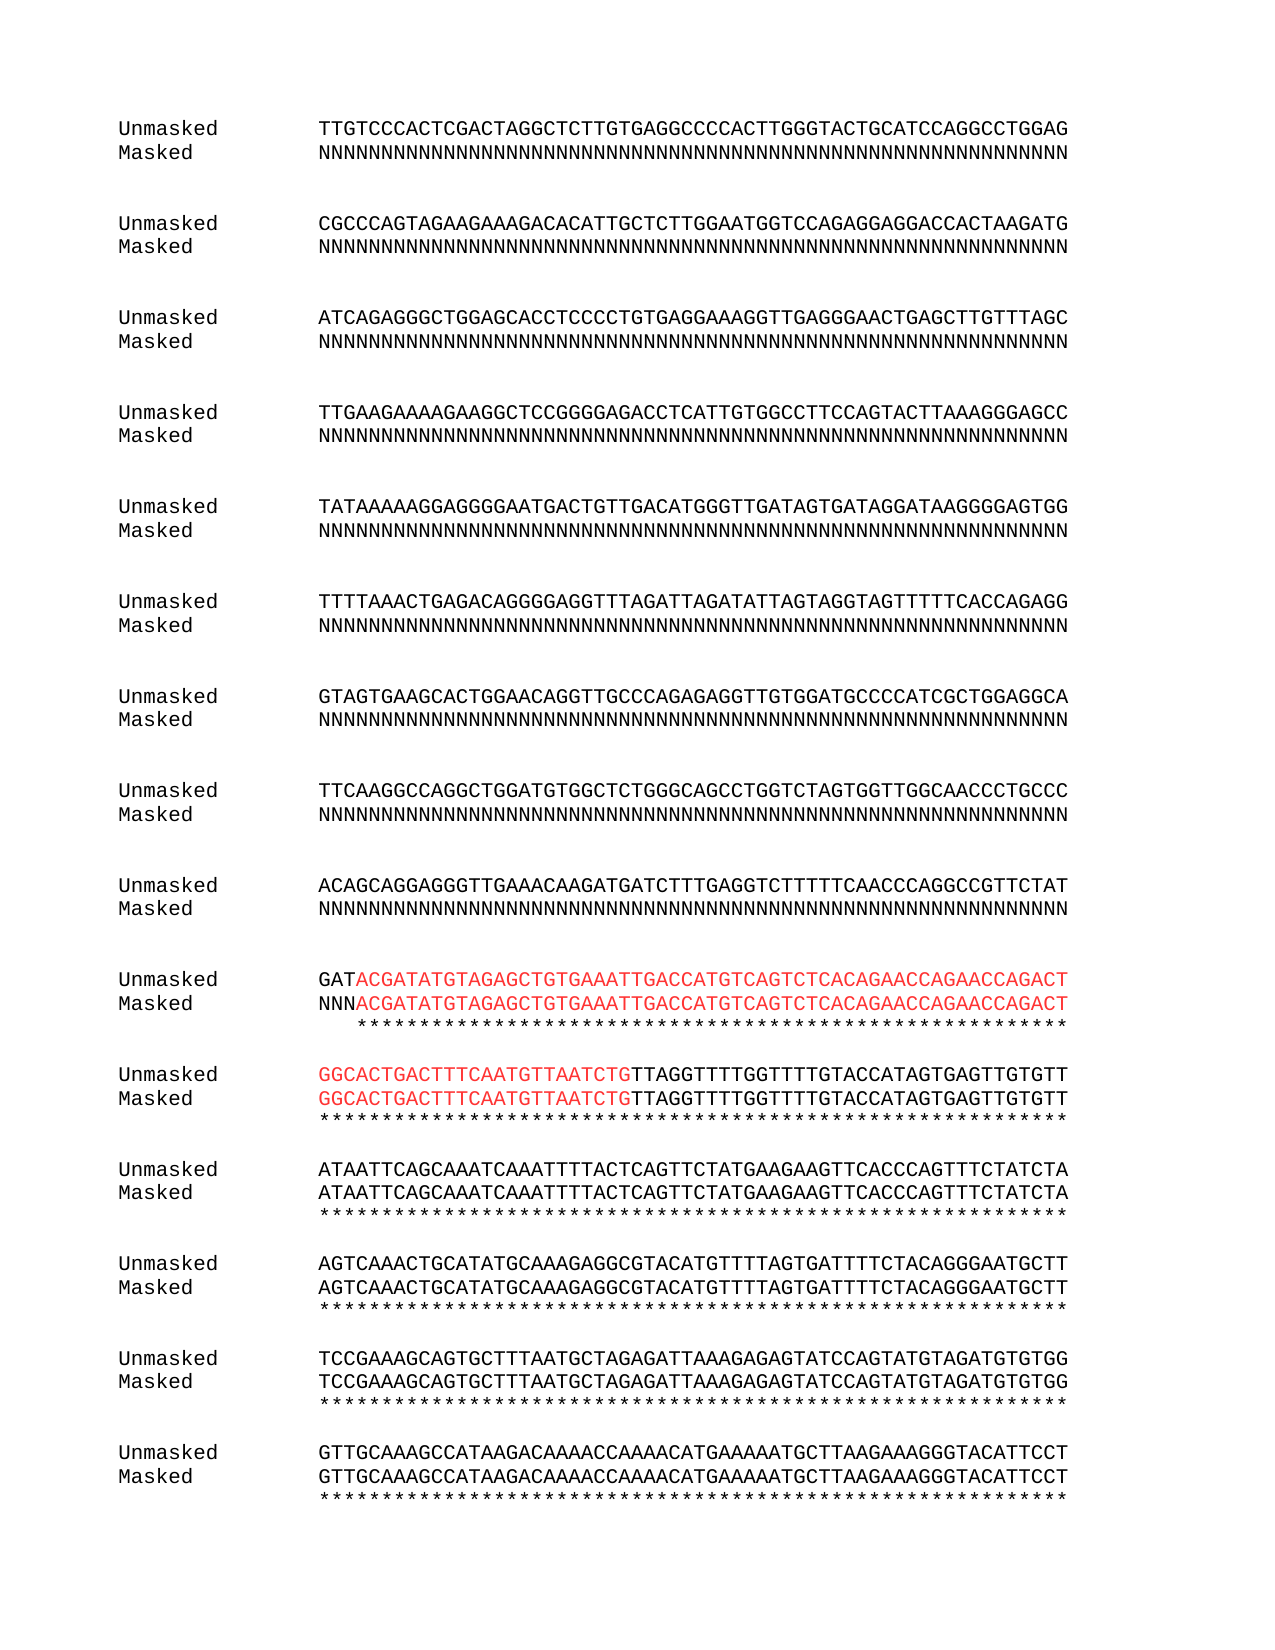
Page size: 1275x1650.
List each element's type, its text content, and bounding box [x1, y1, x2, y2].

text Unmasked GTTGCAAAGCCATAAGACAAAACCAAAACATGAAAAATGCTTAAGAAAGGGTACATTCCT [118, 1442, 1157, 1466]
text Unmasked GTAGTGAAGCACTGGAACAGGTTGCCCAGAGAGGTTGTGGATGCCCCATCGCTGGAGGCA [118, 686, 1157, 709]
text Masked NNNNNNNNNNNNNNNNNNNNNNNNNNNNNNNNNNNNNNNNNNNNNNNNNNNNNNNNNNNN [118, 709, 1157, 733]
text ************************************************************ [118, 1395, 1157, 1419]
text ************************************************************ [118, 1489, 1157, 1513]
text ************************************************************ [118, 1111, 1157, 1135]
text Masked GGCACTGACTTTCAATGTTAATCTGTTAGGTTTTGGTTTTGTACCATAGTGAGTTGTGTT [118, 1088, 1157, 1111]
text Unmasked TTGAAGAAAAGAAGGCTCCGGGGAGACCTCATTGTGGCCTTCCAGTACTTAAAGGGAGCC [118, 402, 1157, 426]
text Unmasked GGCACTGACTTTCAATGTTAATCTGTTAGGTTTTGGTTTTGTACCATAGTGAGTTGTGTT [118, 1064, 1157, 1088]
text Masked NNNNNNNNNNNNNNNNNNNNNNNNNNNNNNNNNNNNNNNNNNNNNNNNNNNNNNNNNNNN [118, 520, 1157, 544]
text Masked AGTCAAACTGCATATGCAAAGAGGCGTACATGTTTTAGTGATTTTCTACAGGGAATGCTT [118, 1277, 1157, 1300]
text ************************************************************ [118, 1300, 1157, 1324]
text Unmasked ATCAGAGGGCTGGAGCACCTCCCCTGTGAGGAAAGGTTGAGGGAACTGAGCTTGTTTAGC [118, 307, 1157, 331]
text Unmasked TTGTCCCACTCGACTAGGCTCTTGTGAGGCCCCACTTGGGTACTGCATCCAGGCCTGGAG [118, 118, 1157, 142]
text Masked NNNNNNNNNNNNNNNNNNNNNNNNNNNNNNNNNNNNNNNNNNNNNNNNNNNNNNNNNNNN [118, 804, 1157, 827]
text Masked GTTGCAAAGCCATAAGACAAAACCAAAACATGAAAAATGCTTAAGAAAGGGTACATTCCT [118, 1466, 1157, 1489]
text Masked NNNNNNNNNNNNNNNNNNNNNNNNNNNNNNNNNNNNNNNNNNNNNNNNNNNNNNNNNNNN [118, 236, 1157, 260]
text Masked NNNNNNNNNNNNNNNNNNNNNNNNNNNNNNNNNNNNNNNNNNNNNNNNNNNNNNNNNNNN [118, 426, 1157, 449]
text ********************************************************* [118, 1017, 1157, 1040]
text Unmasked GATACGATATGTAGAGCTGTGAAATTGACCATGTCAGTCTCACAGAACCAGAACCAGACT [118, 969, 1157, 993]
text Unmasked TCCGAAAGCAGTGCTTTAATGCTAGAGATTAAAGAGAGTATCCAGTATGTAGATGTGTGG [118, 1348, 1157, 1371]
text Unmasked TATAAAAAGGAGGGGAATGACTGTTGACATGGGTTGATAGTGATAGGATAAGGGGAGTGG [118, 496, 1157, 520]
text ************************************************************ [118, 1206, 1157, 1229]
text Masked NNNACGATATGTAGAGCTGTGAAATTGACCATGTCAGTCTCACAGAACCAGAACCAGACT [118, 993, 1157, 1017]
text Unmasked CGCCCAGTAGAAGAAAGACACATTGCTCTTGGAATGGTCCAGAGGAGGACCACTAAGATG [118, 213, 1157, 236]
text Masked NNNNNNNNNNNNNNNNNNNNNNNNNNNNNNNNNNNNNNNNNNNNNNNNNNNNNNNNNNNN [118, 331, 1157, 354]
text Unmasked ACAGCAGGAGGGTTGAAACAAGATGATCTTTGAGGTCTTTTTCAACCCAGGCCGTTCTAT [118, 875, 1157, 898]
text Masked NNNNNNNNNNNNNNNNNNNNNNNNNNNNNNNNNNNNNNNNNNNNNNNNNNNNNNNNNNNN [118, 615, 1157, 638]
text Unmasked ATAATTCAGCAAATCAAATTTTACTCAGTTCTATGAAGAAGTTCACCCAGTTTCTATCTA [118, 1158, 1157, 1182]
text Masked NNNNNNNNNNNNNNNNNNNNNNNNNNNNNNNNNNNNNNNNNNNNNNNNNNNNNNNNNNNN [118, 898, 1157, 922]
text Unmasked TTTTAAACTGAGACAGGGGAGGTTTAGATTAGATATTAGTAGGTAGTTTTTCACCAGAGG [118, 591, 1157, 615]
text Masked ATAATTCAGCAAATCAAATTTTACTCAGTTCTATGAAGAAGTTCACCCAGTTTCTATCTA [118, 1182, 1157, 1206]
text Unmasked AGTCAAACTGCATATGCAAAGAGGCGTACATGTTTTAGTGATTTTCTACAGGGAATGCTT [118, 1253, 1157, 1277]
text Unmasked TTCAAGGCCAGGCTGGATGTGGCTCTGGGCAGCCTGGTCTAGTGGTTGGCAACCCTGCCC [118, 780, 1157, 804]
text Masked TCCGAAAGCAGTGCTTTAATGCTAGAGATTAAAGAGAGTATCCAGTATGTAGATGTGTGG [118, 1371, 1157, 1395]
text Masked NNNNNNNNNNNNNNNNNNNNNNNNNNNNNNNNNNNNNNNNNNNNNNNNNNNNNNNNNNNN [118, 142, 1157, 165]
